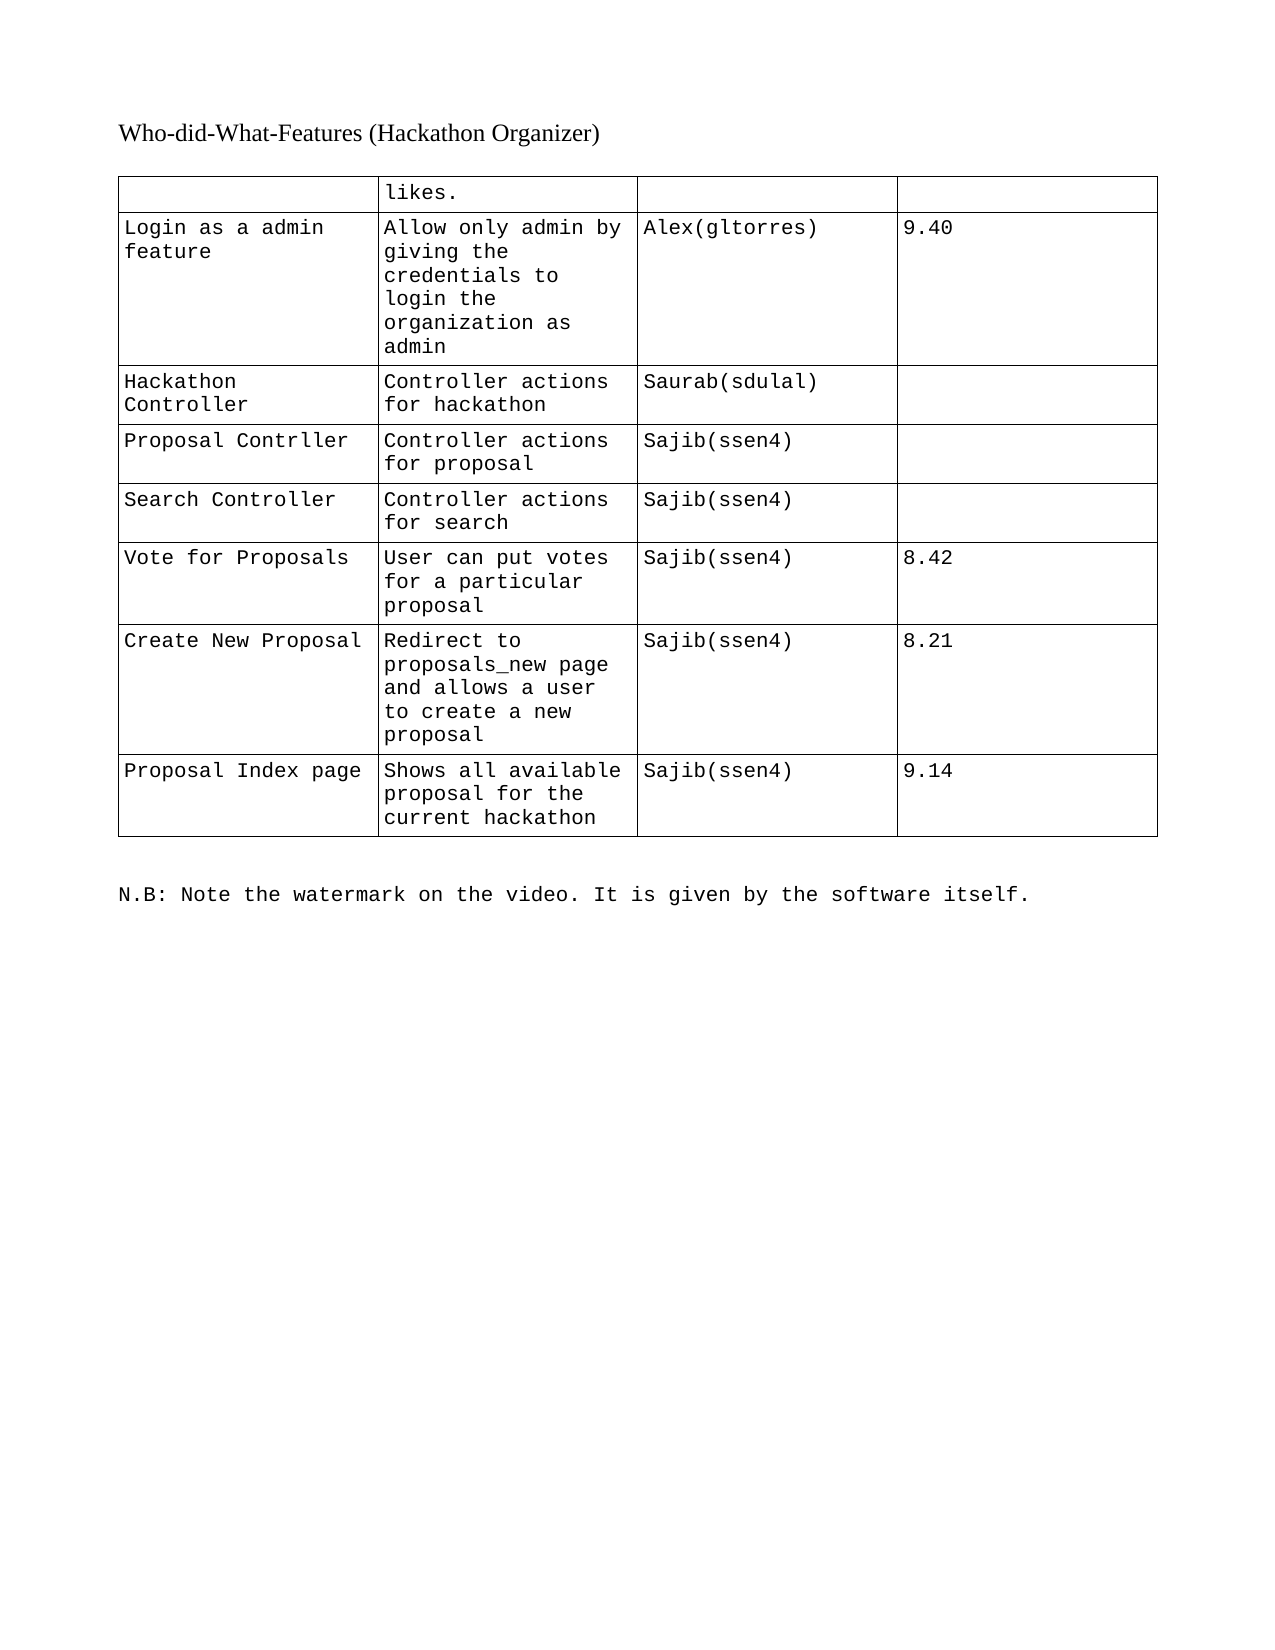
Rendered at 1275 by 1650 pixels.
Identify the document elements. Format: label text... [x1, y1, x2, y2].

table_cell Alex(gltorres) [638, 213, 897, 365]
table_cell 9.14 [898, 755, 1157, 836]
table_cell [638, 177, 897, 212]
table_cell 8.42 [898, 543, 1157, 624]
table_cell [898, 366, 1157, 424]
table_cell Sajib(ssen4) [638, 484, 897, 542]
table_cell Sajib(ssen4) [638, 755, 897, 836]
table_cell Vote for Proposals [119, 543, 378, 624]
table_cell Hackathon Controller [119, 366, 378, 424]
table_cell Saurab(sdulal) [638, 366, 897, 424]
table_cell Create New Proposal [119, 625, 378, 754]
table_cell Login as a admin feature [119, 213, 378, 365]
table_cell Proposal Index page [119, 755, 378, 836]
table_cell [898, 177, 1157, 212]
table_cell 9.40 [898, 213, 1157, 365]
table_cell Controller actions for search [379, 484, 637, 542]
table_cell Sajib(ssen4) [638, 425, 897, 483]
table_cell Redirect to proposals_new page and allows a user to create a new proposal [379, 625, 637, 754]
table_cell [119, 177, 378, 212]
table_cell Shows all available proposal for the current hackathon [379, 755, 637, 836]
table_cell [898, 484, 1157, 542]
table_cell [898, 425, 1157, 483]
text N.B: Note the watermark on the video. It is given by the software itself. [118, 884, 1157, 907]
table_cell Allow only admin by giving the credentials to login the organization as admin [379, 213, 637, 365]
table_cell Sajib(ssen4) [638, 543, 897, 624]
table_cell Sajib(ssen4) [638, 625, 897, 754]
table_cell Search Controller [119, 484, 378, 542]
table_cell User can put votes for a particular proposal [379, 543, 637, 624]
table_cell likes. [379, 177, 637, 212]
table_cell Controller actions for proposal [379, 425, 637, 483]
table_cell Proposal Contrller [119, 425, 378, 483]
table_cell 8.21 [898, 625, 1157, 754]
table_cell Controller actions for hackathon [379, 366, 637, 424]
